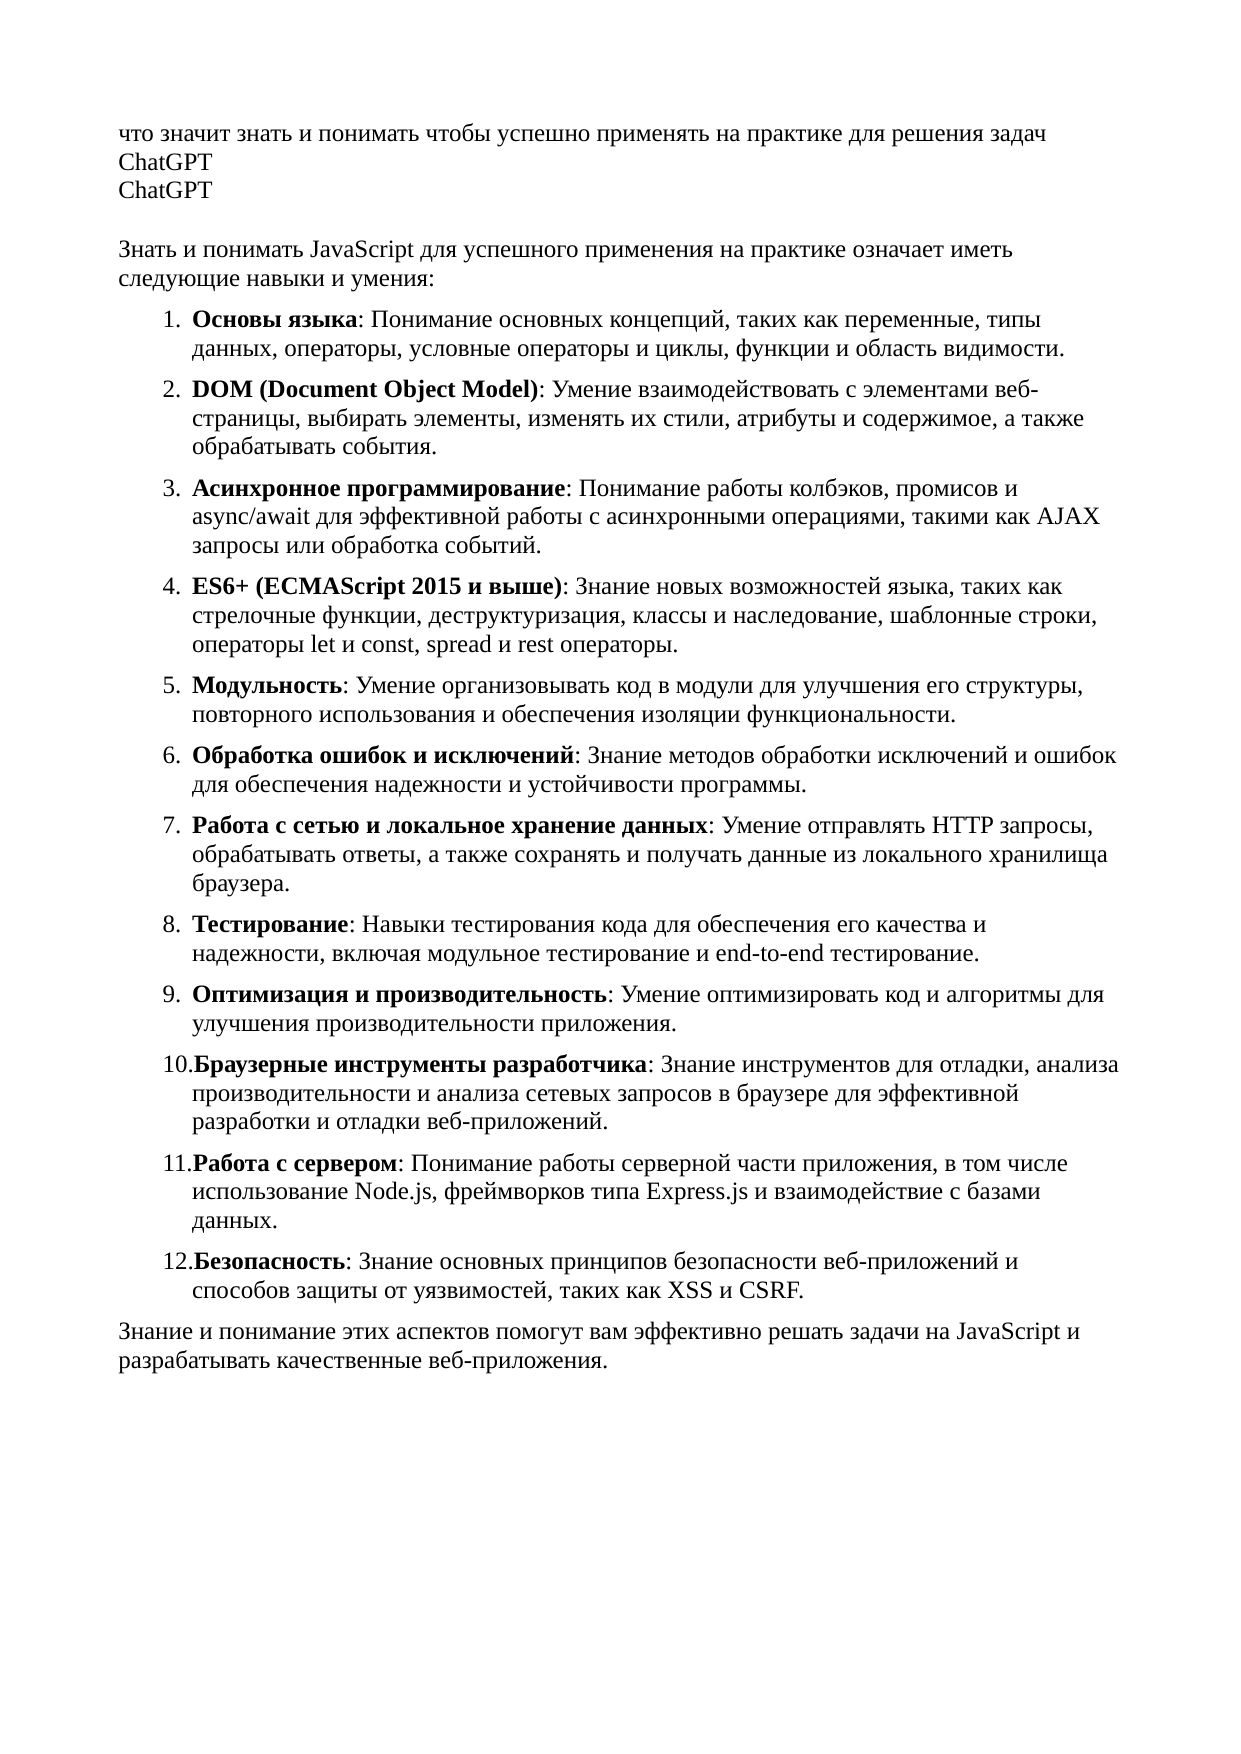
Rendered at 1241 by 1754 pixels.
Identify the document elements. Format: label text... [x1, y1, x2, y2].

list Работа с сетью и локальное хранение данных: Умение отправлять HTTP запросы, обрабатывать ответы, а также сохранять и получать данные из локального хранилища браузера. [162, 810, 1122, 896]
list Модульность: Умение организовывать код в модули для улучшения его структуры, повторного использования и обеспечения изоляции функциональности. [162, 670, 1122, 728]
list Работа с сервером: Понимание работы серверной части приложения, в том числе использование Node.js, фреймворков типа Express.js и взаимодействие с базами данных. [162, 1148, 1122, 1234]
text Знать и понимать JavaScript для успешного применения на практике означает иметь следующие навыки и умения: [118, 234, 1122, 291]
text ChatGPT [118, 147, 1122, 176]
list Безопасность: Знание основных принципов безопасности веб-приложений и способов защиты от уязвимостей, таких как XSS и CSRF. [162, 1246, 1122, 1304]
list Асинхронное программирование: Понимание работы колбэков, промисов и async/await для эффективной работы с асинхронными операциями, такими как AJAX запросы или обработка событий. [162, 473, 1122, 559]
list Браузерные инструменты разработчика: Знание инструментов для отладки, анализа производительности и анализа сетевых запросов в браузере для эффективной разработки и отладки веб-приложений. [162, 1049, 1122, 1135]
list Основы языка: Понимание основных концепций, таких как переменные, типы данных, операторы, условные операторы и циклы, функции и область видимости. [162, 304, 1122, 361]
list DOM (Document Object Model): Умение взаимодействовать с элементами веб-страницы, выбирать элементы, изменять их стили, атрибуты и содержимое, а также обрабатывать события. [162, 374, 1122, 460]
text ChatGPT [118, 176, 1122, 204]
list ES6+ (ECMAScript 2015 и выше): Знание новых возможностей языка, таких как стрелочные функции, деструктуризация, классы и наследование, шаблонные строки, операторы let и const, spread и rest операторы. [162, 571, 1122, 658]
text Знание и понимание этих аспектов помогут вам эффективно решать задачи на JavaScript и разрабатывать качественные веб-приложения. [118, 1316, 1122, 1374]
list Оптимизация и производительность: Умение оптимизировать код и алгоритмы для улучшения производительности приложения. [162, 979, 1122, 1036]
list Обработка ошибок и исключений: Знание методов обработки исключений и ошибок для обеспечения надежности и устойчивости программы. [162, 740, 1122, 798]
list Тестирование: Навыки тестирования кода для обеспечения его качества и надежности, включая модульное тестирование и end-to-end тестирование. [162, 909, 1122, 966]
text что значит знать и понимать чтобы успешно применять на практике для решения задач [118, 118, 1122, 147]
